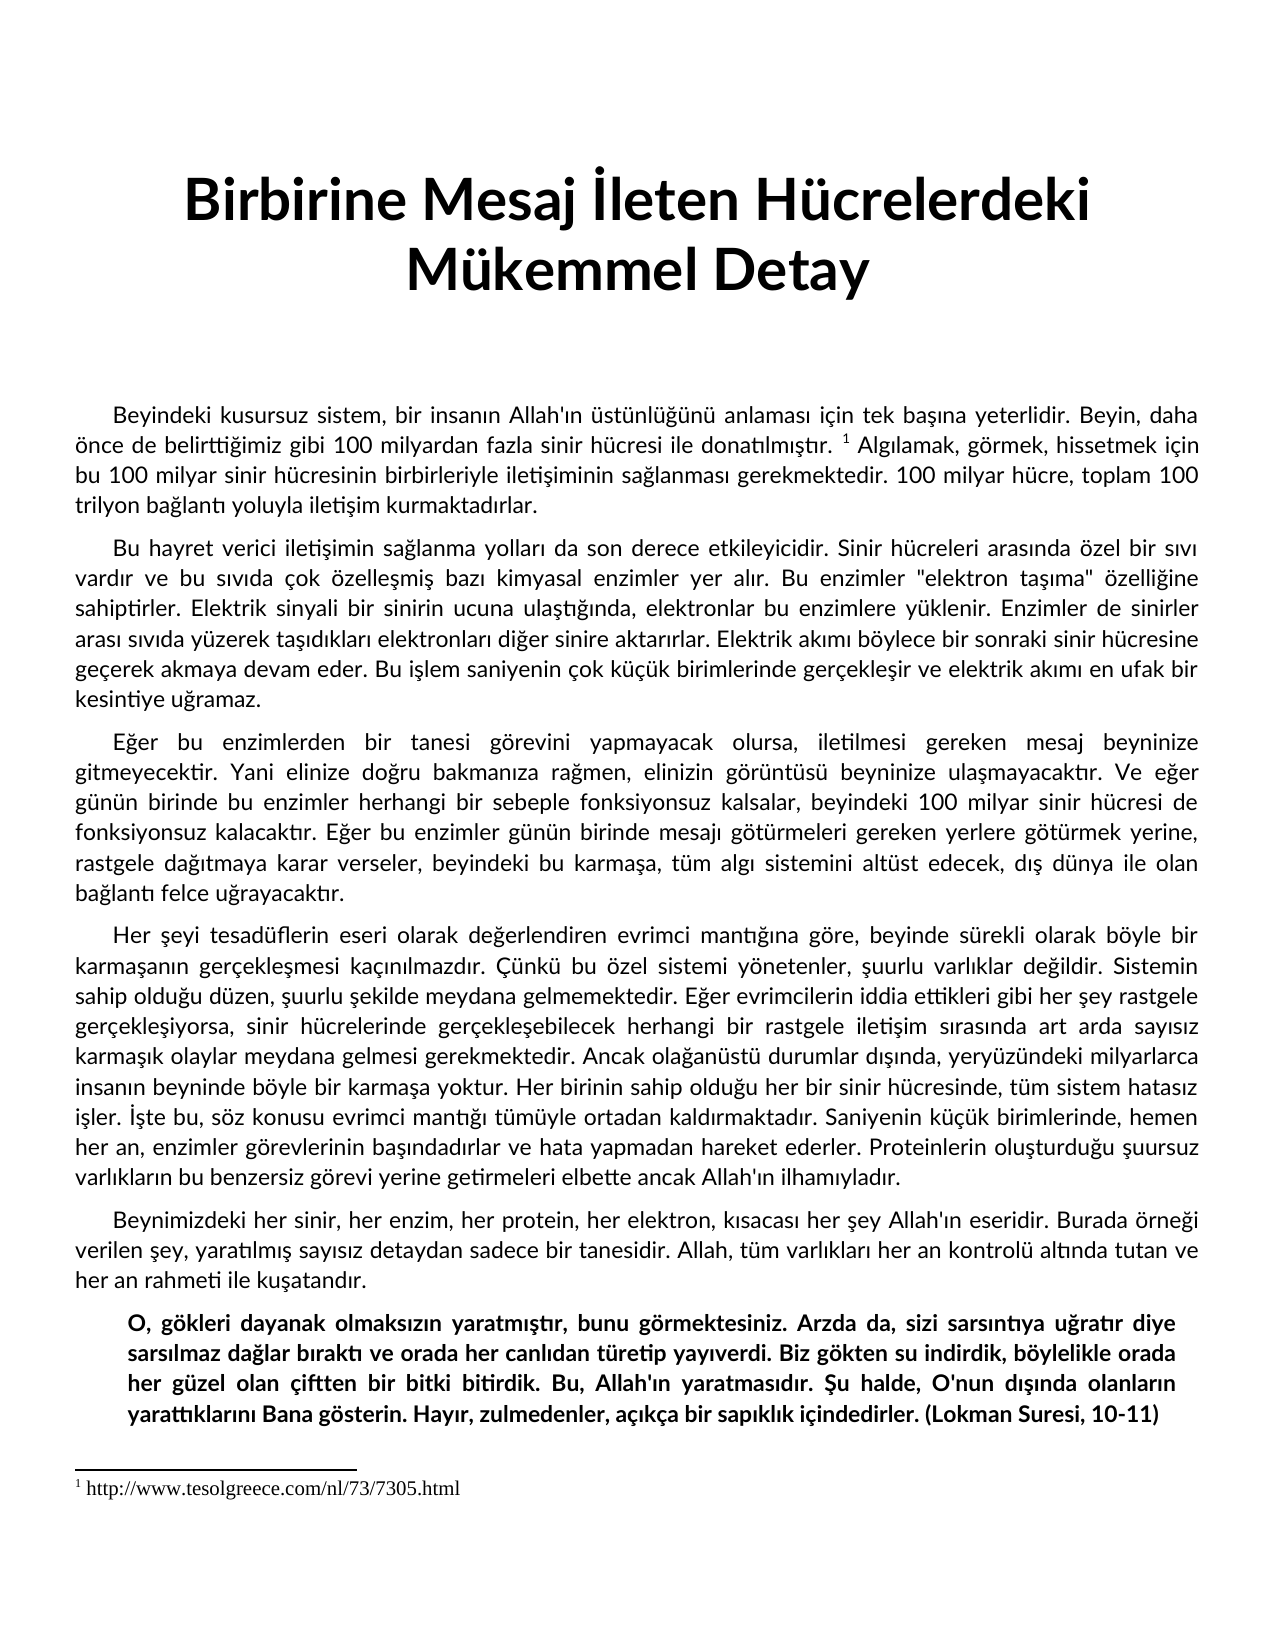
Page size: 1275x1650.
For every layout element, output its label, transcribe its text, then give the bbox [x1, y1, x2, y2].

text Bu hayret verici iletişimin sağlanma yolları da son derece etkileyicidir. Sinir hücreleri arasında özel bir sıvı vardır ve bu sıvıda çok özelleşmiş bazı kimyasal enzimler yer alır. Bu enzimler "elektron taşıma" özelliğine sahiptirler. Elektrik sinyali bir sinirin ucuna ulaştığında, elektronlar bu enzimlere yüklenir. Enzimler de sinirler arası sıvıda yüzerek taşıdıkları elektronları diğer sinire aktarırlar. Elektrik akımı böylece bir sonraki sinir hücresine geçerek akmaya devam eder. Bu işlem saniyenin çok küçük birimlerinde gerçekleşir ve elektrik akımı en ufak bir kesintiye uğramaz. [75, 534, 1200, 712]
text Eğer bu enzimlerden bir tanesi görevini yapmayacak olursa, iletilmesi gereken mesaj beyninize gitmeyecektir. Yani elinize doğru bakmanıza rağmen, elinizin görüntüsü beyninize ulaşmayacaktır. Ve eğer günün birinde bu enzimler herhangi bir sebeple fonksiyonsuz kalsalar, beyindeki 100 milyar sinir hücresi de fonksiyonsuz kalacaktır. Eğer bu enzimler günün birinde mesajı götürmeleri gereken yerlere götürmek yerine, rastgele dağıtmaya karar verseler, beyindeki bu karmaşa, tüm algı sistemini altüst edecek, dış dünya ile olan bağlantı felce uğrayacaktır. [75, 727, 1200, 906]
text Beyindeki kusursuz sistem, bir insanın Allah'ın üstünlüğünü anlaması için tek başına yeterlidir. Beyin, daha önce de belirttiğimiz gibi 100 milyardan fazla sinir hücresi ile donatılmıştır. Algılamak, görmek, hissetmek için bu 100 milyar sinir hücresinin birbirleriyle iletişiminin sağlanması gerekmektedir. 100 milyar hücre, toplam 100 trilyon bağlantı yoluyla iletişim kurmaktadırlar. [75, 400, 1200, 518]
subtitle Birbirine Mesaj İleten Hücrelerdeki Mükemmel Detay [75, 162, 1200, 302]
text Her şeyi tesadüflerin eseri olarak değerlendiren evrimci mantığına göre, beyinde sürekli olarak böyle bir karmaşanın gerçekleşmesi kaçınılmazdır. Çünkü bu özel sistemi yönetenler, şuurlu varlıklar değildir. Sistemin sahip olduğu düzen, şuurlu şekilde meydana gelmemektedir. Eğer evrimcilerin iddia ettikleri gibi her şey rastgele gerçekleşiyorsa, sinir hücrelerinde gerçekleşebilecek herhangi bir rastgele iletişim sırasında art arda sayısız karmaşık olaylar meydana gelmesi gerekmektedir. Ancak olağanüstü durumlar dışında, yeryüzündeki milyarlarca insanın beyninde böyle bir karmaşa yoktur. Her birinin sahip olduğu her bir sinir hücresinde, tüm sistem hatasız işler. İşte bu, söz konusu evrimci mantığı tümüyle ortadan kaldırmaktadır. Saniyenin küçük birimlerinde, hemen her an, enzimler görevlerinin başındadırlar ve hata yapmadan hareket ederler. Proteinlerin oluşturduğu şuursuz varlıkların bu benzersiz görevi yerine getirmeleri elbette ancak Allah'ın ilhamıyladır. [75, 921, 1200, 1190]
text http://www.tesolgreece.com/nl/73/7305.html [75, 1476, 1200, 1500]
text Beynimizdeki her sinir, her enzim, her protein, her elektron, kısacası her şey Allah'ın eseridir. Burada örneği verilen şey, yaratılmış sayısız detaydan sadece bir tanesidir. Allah, tüm varlıkları her an kontrolü altında tutan ve her an rahmeti ile kuşatandır. [75, 1206, 1200, 1293]
text O, gökleri dayanak olmaksızın yaratmıştır, bunu görmektesiniz. Arzda da, sizi sarsıntıya uğratır diye sarsılmaz dağlar bıraktı ve orada her canlıdan türetip yayıverdi. Biz gökten su indirdik, böylelikle orada her güzel olan çiftten bir bitki bitirdik. Bu, Allah'ın yaratmasıdır. Şu halde, O'nun dışında olanların yarattıklarını Bana gösterin. Hayır, zulmedenler, açıkça bir sapıklık içindedirler. (Lokman Suresi, 10-11) [127, 1309, 1177, 1427]
